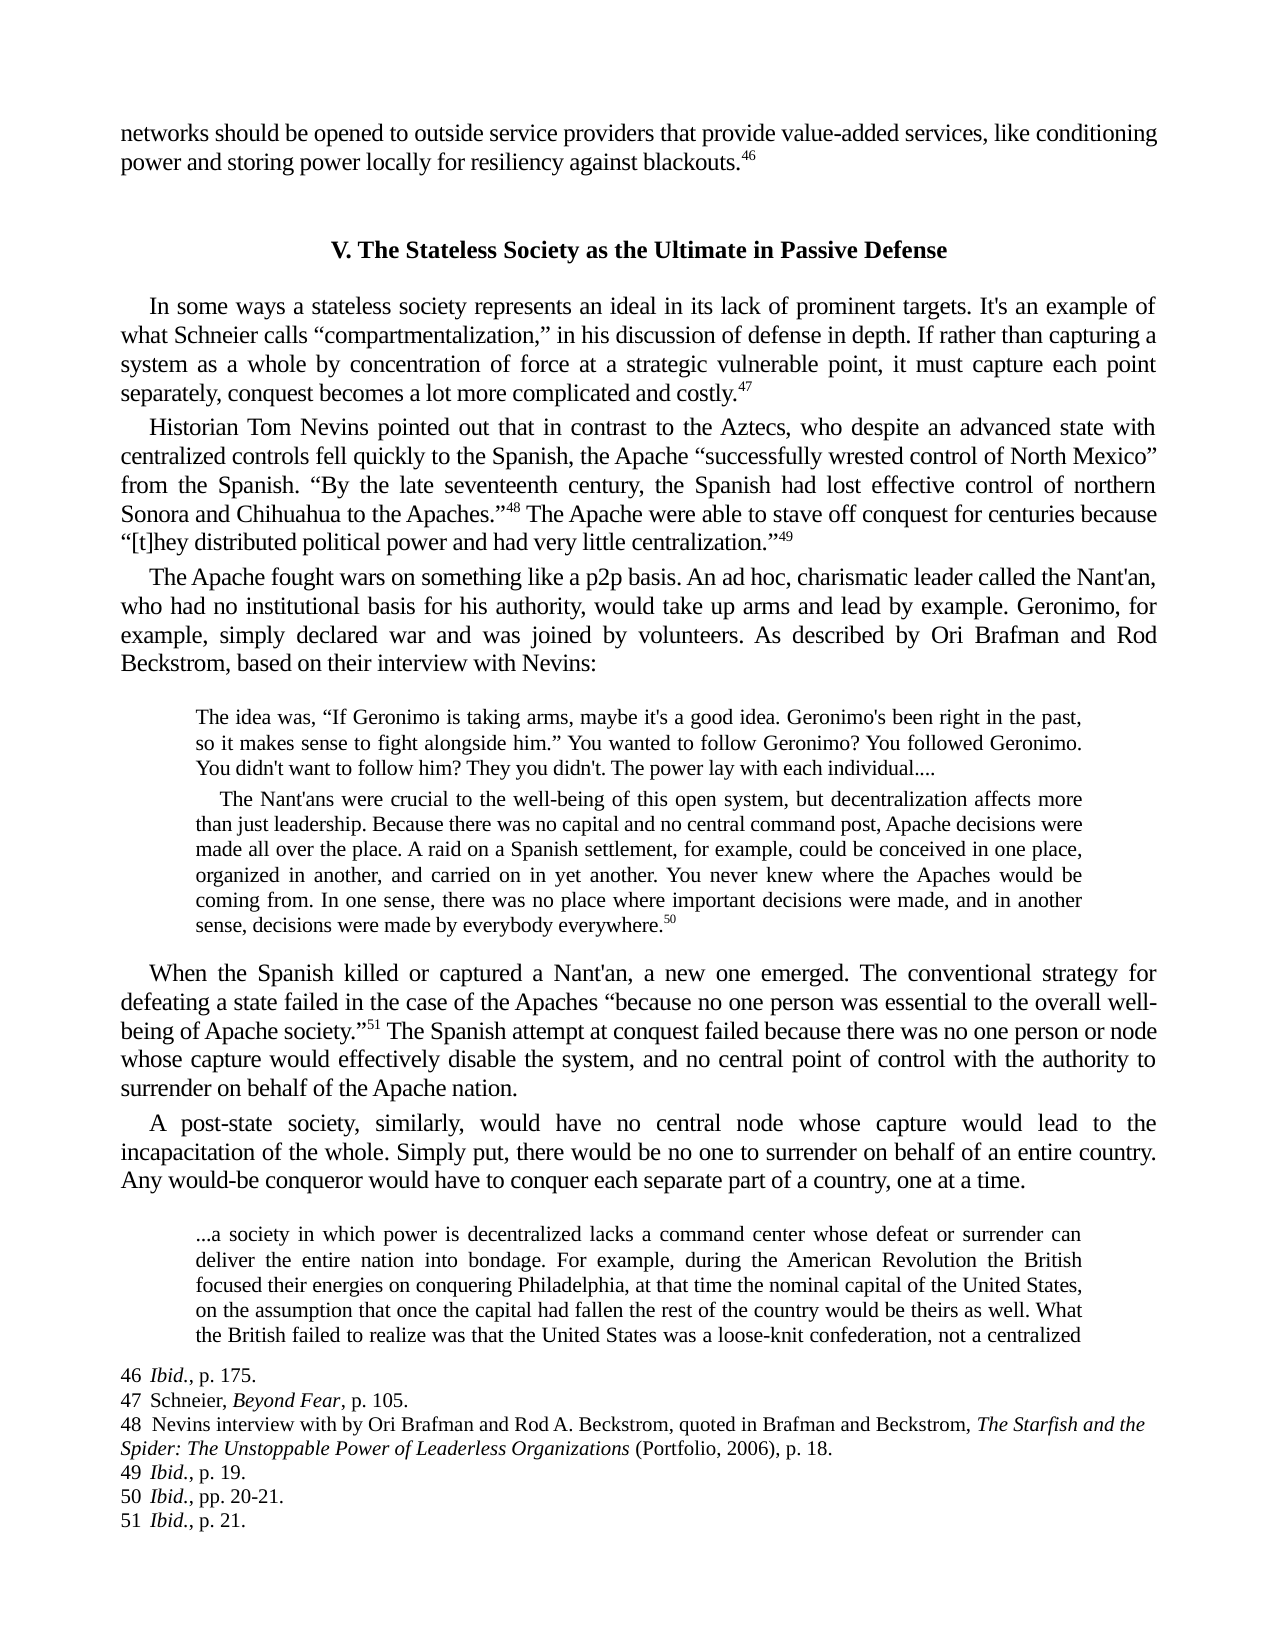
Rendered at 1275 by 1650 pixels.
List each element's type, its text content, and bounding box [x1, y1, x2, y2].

text The Apache fought wars on something like a p2p basis. An ad hoc, charismatic leader called the Nant'an, who had no institutional basis for his authority, would take up arms and lead by example. Geronimo, for example, simply declared war and was joined by volunteers. As described by Ori Brafman and Rod Beckstrom, based on their interview with Nevins: [120, 562, 1158, 677]
text Historian Tom Nevins pointed out that in contrast to the Aztecs, who despite an advanced state with centralized controls fell quickly to the Spanish, the Apache “successfully wrested control of North Mexico” from the Spanish. “By the late seventeenth century, the Spanish had lost effective control of northern Sonora and Chihuahua to the Apaches.” The Apache were able to stave off conquest for centuries because “[t]hey distributed political power and had very little centralization.” [120, 412, 1158, 556]
text In some ways a stateless society represents an ideal in its lack of prominent targets. It's an example of what Schneier calls “compartmentalization,” in his discussion of defense in depth. If rather than capturing a system as a whole by concentration of force at a strategic vulnerable point, it must capture each point separately, conquest becomes a lot more complicated and costly. [120, 291, 1158, 406]
text Ibid., p. 21. [120, 1508, 1158, 1532]
text Ibid., p. 175. [120, 1363, 1158, 1387]
text A post-state society, similarly, would have no central node whose capture would lead to the incapacitation of the whole. Simply put, there would be no one to surrender on behalf of an entire country. Any would-be conqueror would have to conquer each separate part of a country, one at a time. [120, 1108, 1158, 1194]
text Ibid., p. 19. [120, 1460, 1158, 1484]
text Ibid., pp. 20-21. [120, 1484, 1158, 1508]
text The idea was, “If Geronimo is taking arms, maybe it's a good idea. Geronimo's been right in the past, so it makes sense to fight alongside him.” You wanted to follow Geronimo? You followed Geronimo. You didn't want to follow him? They you didn't. The power lay with each individual.... [195, 704, 1083, 780]
text When the Spanish killed or captured a Nant'an, a new one emerged. The conventional strategy for defeating a state failed in the case of the Apaches “because no one person was essential to the overall well-being of Apache society.” The Spanish attempt at conquest failed because there was no one person or node whose capture would effectively disable the system, and no central point of control with the authority to surrender on behalf of the Apache nation. [120, 958, 1158, 1102]
text networks should be opened to outside service providers that provide value-added services, like conditioning power and storing power locally for resiliency against blackouts. [120, 118, 1158, 176]
text ...a society in which power is decentralized lacks a command center whose defeat or surrender can deliver the entire nation into bondage. For example, during the American Revolution the British focused their energies on conquering Philadelphia, at that time the nominal capital of the United States, on the assumption that once the capital had fallen the rest of the country would be theirs as well. What the British failed to realize was that the United States was a loose-knit confederation, not a centralized [195, 1221, 1083, 1347]
text Schneier, Beyond Fear, p. 105. [120, 1387, 1158, 1412]
title V. The Stateless Society as the Ultimate in Passive Defense [120, 236, 1158, 264]
text Nevins interview with by Ori Brafman and Rod A. Beckstrom, quoted in Brafman and Beckstrom, The Starfish and the Spider: The Unstoppable Power of Leaderless Organizations (Portfolio, 2006), p. 18. [120, 1412, 1158, 1460]
text The Nant'ans were crucial to the well-being of this open system, but decentralization affects more than just leadership. Because there was no capital and no central command post, Apache decisions were made all over the place. A raid on a Spanish settlement, for example, could be conceived in one place, organized in another, and carried on in yet another. You never knew where the Apaches would be coming from. In one sense, there was no place where important decisions were made, and in another sense, decisions were made by everybody everywhere. [195, 786, 1083, 937]
